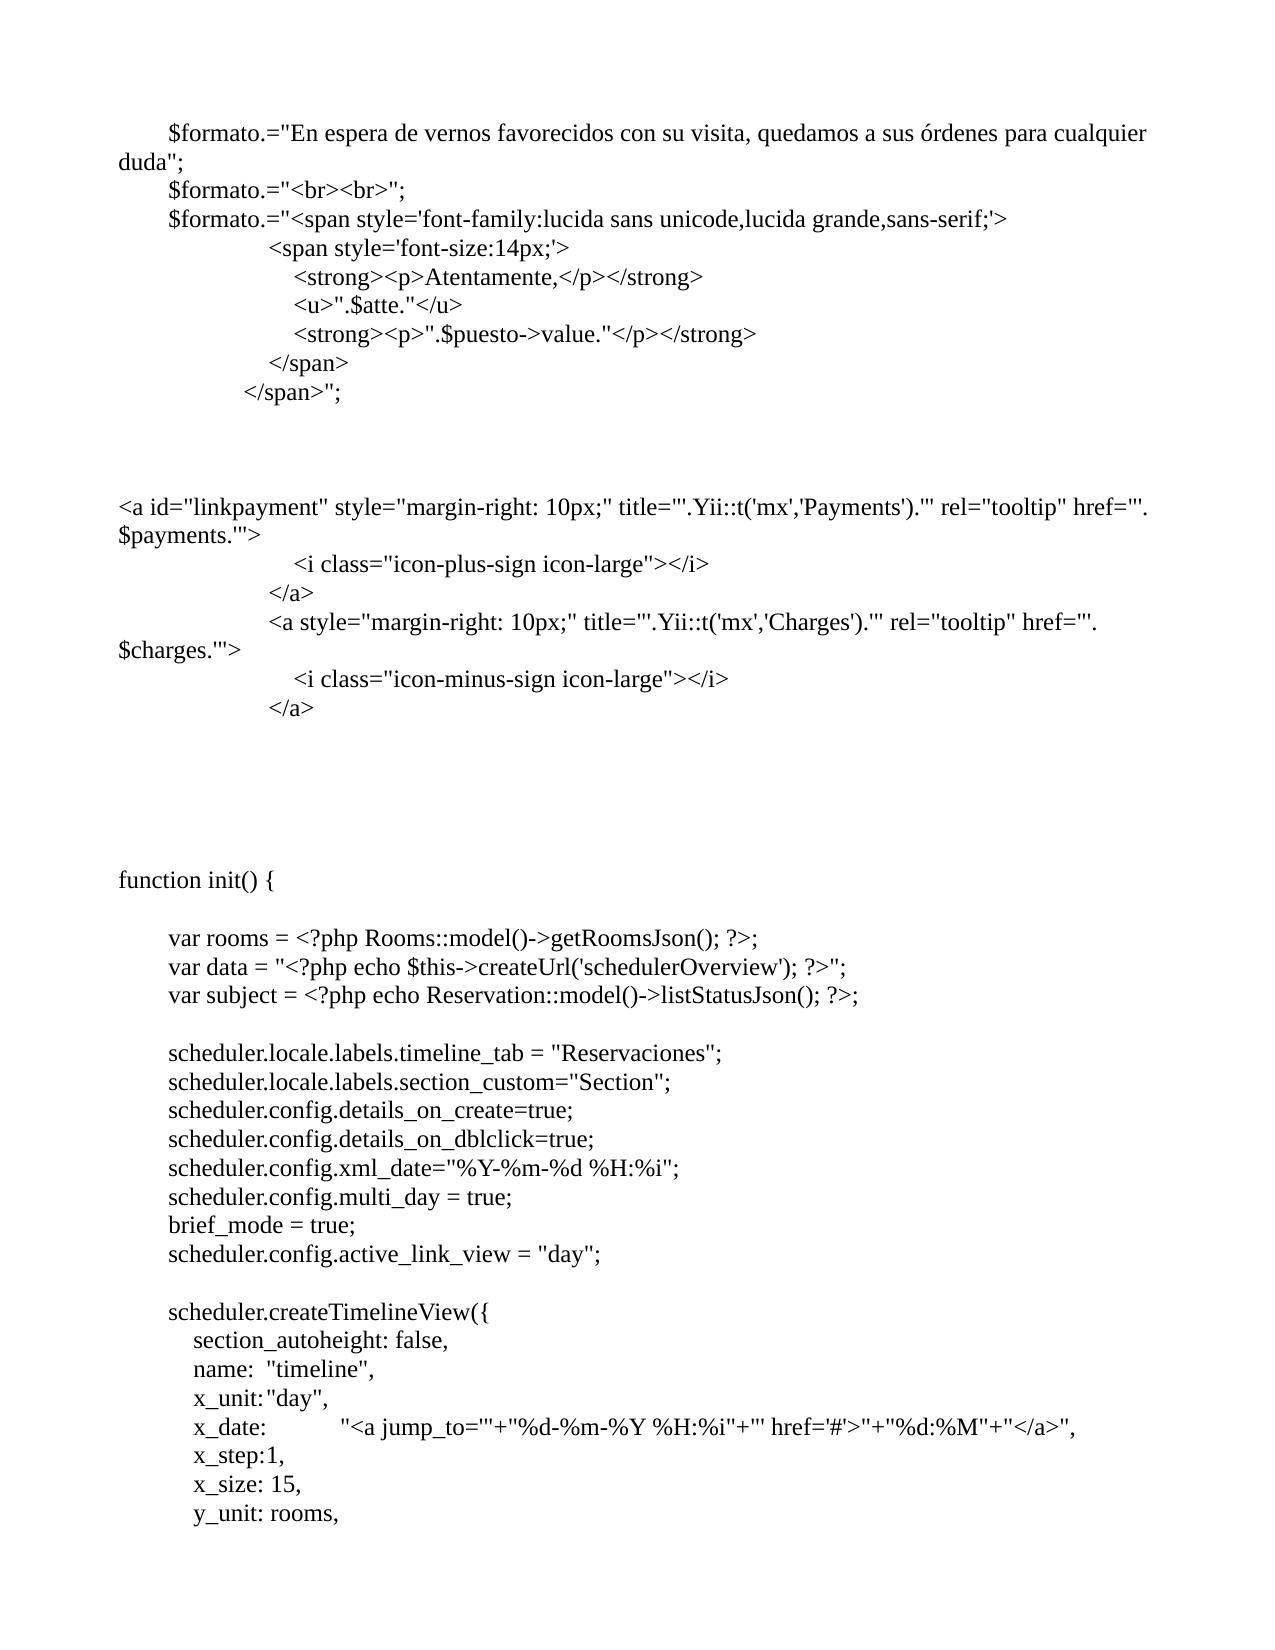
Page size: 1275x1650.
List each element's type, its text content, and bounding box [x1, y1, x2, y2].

text <strong><p>".$puesto->value."</p></strong> [118, 319, 1157, 348]
text <a style="margin-right: 10px;" title="'.Yii::t('mx','Charges').'" rel="tooltip" href="'.$charges.'"> [118, 607, 1157, 664]
text var subject = <?php echo Reservation::model()->listStatusJson(); ?>; [118, 981, 1157, 1009]
text scheduler.config.xml_date="%Y-%m-%d %H:%i"; [118, 1153, 1157, 1182]
text section_autoheight: false, [118, 1326, 1157, 1354]
text function init() { [118, 866, 1157, 894]
text <i class="icon-plus-sign icon-large"></i> [118, 549, 1157, 578]
text name: "timeline", [118, 1354, 1157, 1383]
text var data = "<?php echo $this->createUrl('schedulerOverview'); ?>"; [118, 952, 1157, 981]
text scheduler.config.details_on_dblclick=true; [118, 1124, 1157, 1153]
text scheduler.config.multi_day = true; [118, 1182, 1157, 1211]
text scheduler.locale.labels.timeline_tab = "Reservaciones"; [118, 1038, 1157, 1067]
text <i class="icon-minus-sign icon-large"></i> [118, 664, 1157, 693]
text brief_mode = true; [118, 1211, 1157, 1239]
text var rooms = <?php Rooms::model()->getRoomsJson(); ?>; [118, 923, 1157, 952]
text </a> [118, 693, 1157, 722]
text $formato.="<span style='font-family:lucida sans unicode,lucida grande,sans-serif;'> [118, 204, 1157, 233]
text x_unit: "day", [118, 1383, 1157, 1412]
text scheduler.createTimelineView({ [118, 1297, 1157, 1326]
text scheduler.locale.labels.section_custom="Section"; [118, 1067, 1157, 1096]
text <strong><p>Atentamente,</p></strong> [118, 262, 1157, 291]
text </span>"; [118, 377, 1157, 406]
text x_size: 15, [118, 1469, 1157, 1498]
text <u>".$atte."</u> [118, 291, 1157, 319]
text </a> [118, 578, 1157, 607]
text <span style='font-size:14px;'> [118, 233, 1157, 262]
text scheduler.config.active_link_view = "day"; [118, 1239, 1157, 1268]
text scheduler.config.details_on_create=true; [118, 1096, 1157, 1124]
text y_unit: rooms, [118, 1498, 1157, 1527]
text $formato.="<br><br>"; [118, 176, 1157, 204]
text $formato.="En espera de vernos favorecidos con su visita, quedamos a sus órdenes para cualquier duda"; [118, 118, 1157, 176]
text x_date: "<a jump_to='"+"%d-%m-%Y %H:%i"+"' href='#'>"+"%d:%M"+"</a>", [118, 1412, 1157, 1441]
text <a id="linkpayment" style="margin-right: 10px;" title="'.Yii::t('mx','Payments').'" rel="tooltip" href="'.$payments.'"> [118, 492, 1157, 549]
text </span> [118, 348, 1157, 377]
text x_step: 1, [118, 1441, 1157, 1469]
